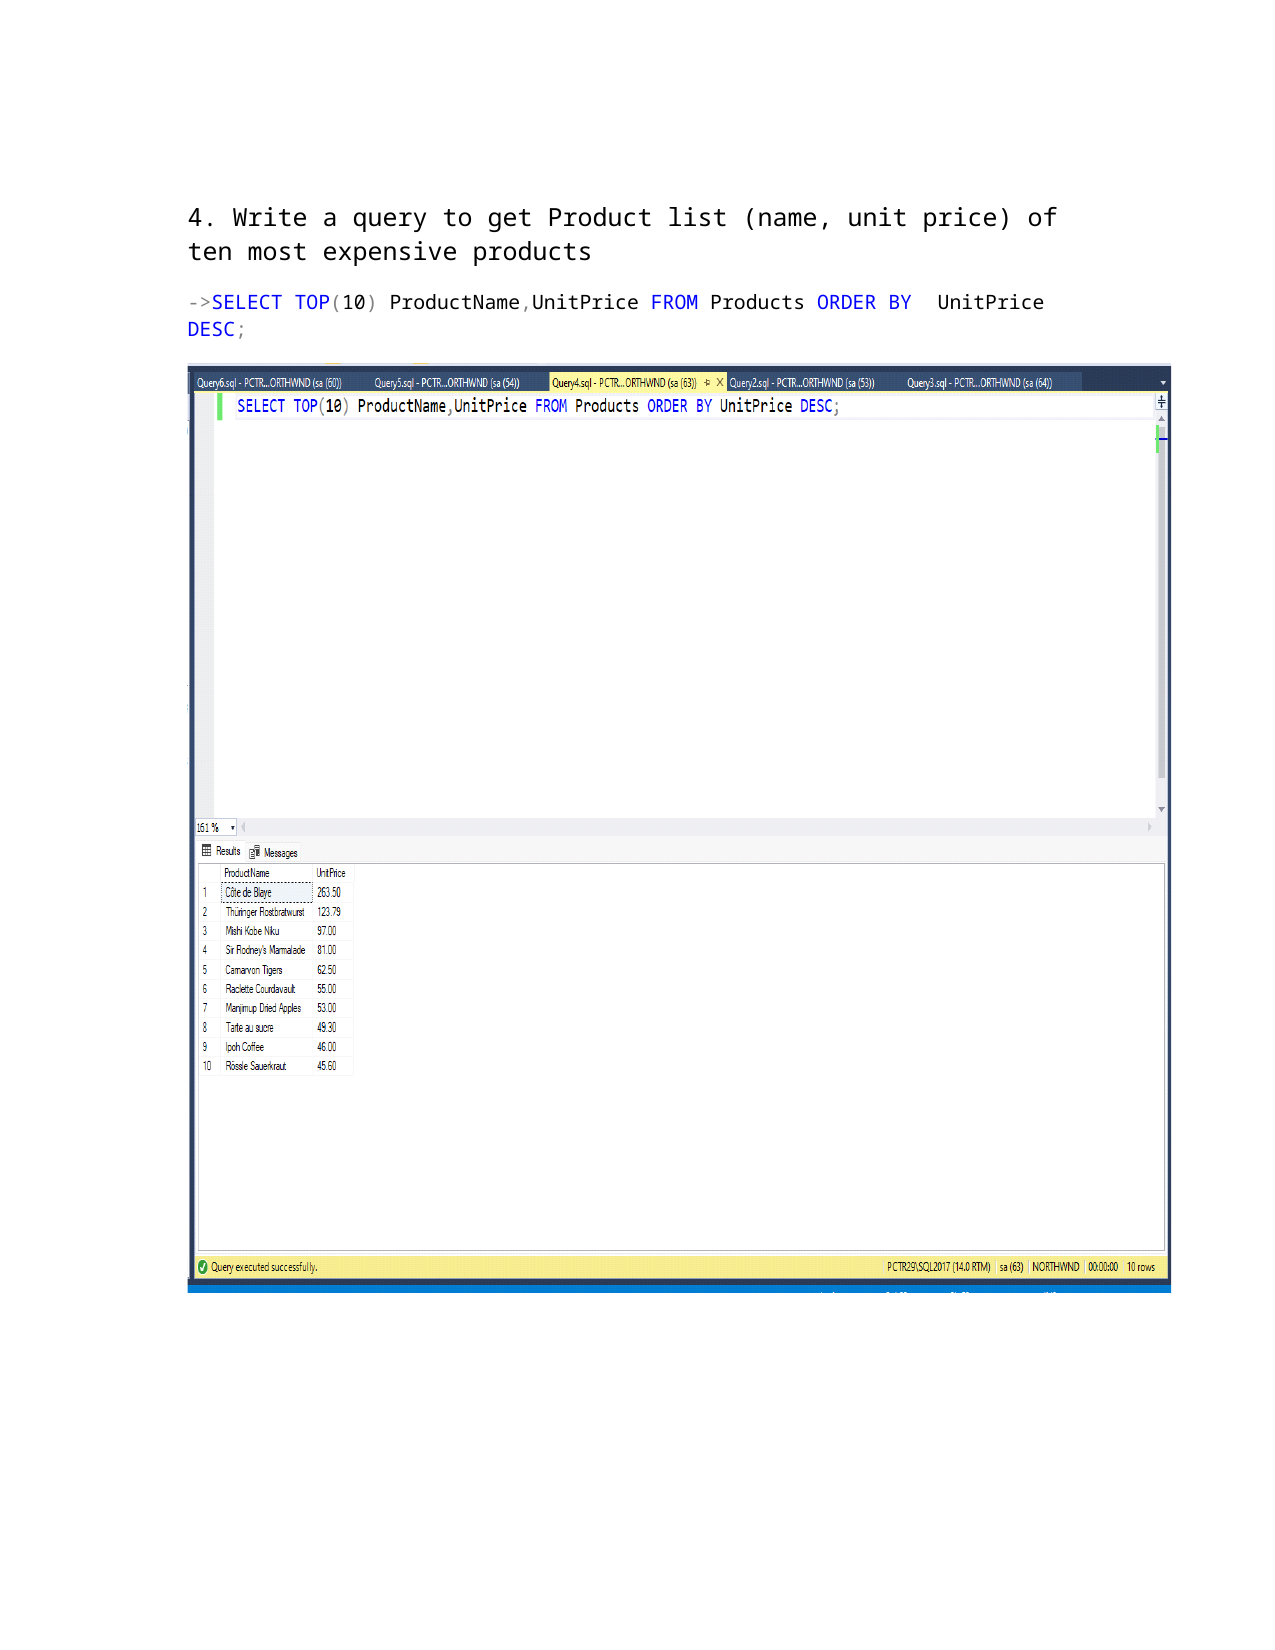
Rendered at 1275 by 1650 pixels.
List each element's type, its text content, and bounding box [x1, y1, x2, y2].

text ->SELECT TOP(10) ProductName,UnitPrice FROM Products ORDER BY UnitPrice DESC; [187, 288, 1087, 342]
text 4. Write a query to get Product list (name, unit price) of ten most expensive products [187, 199, 1087, 268]
